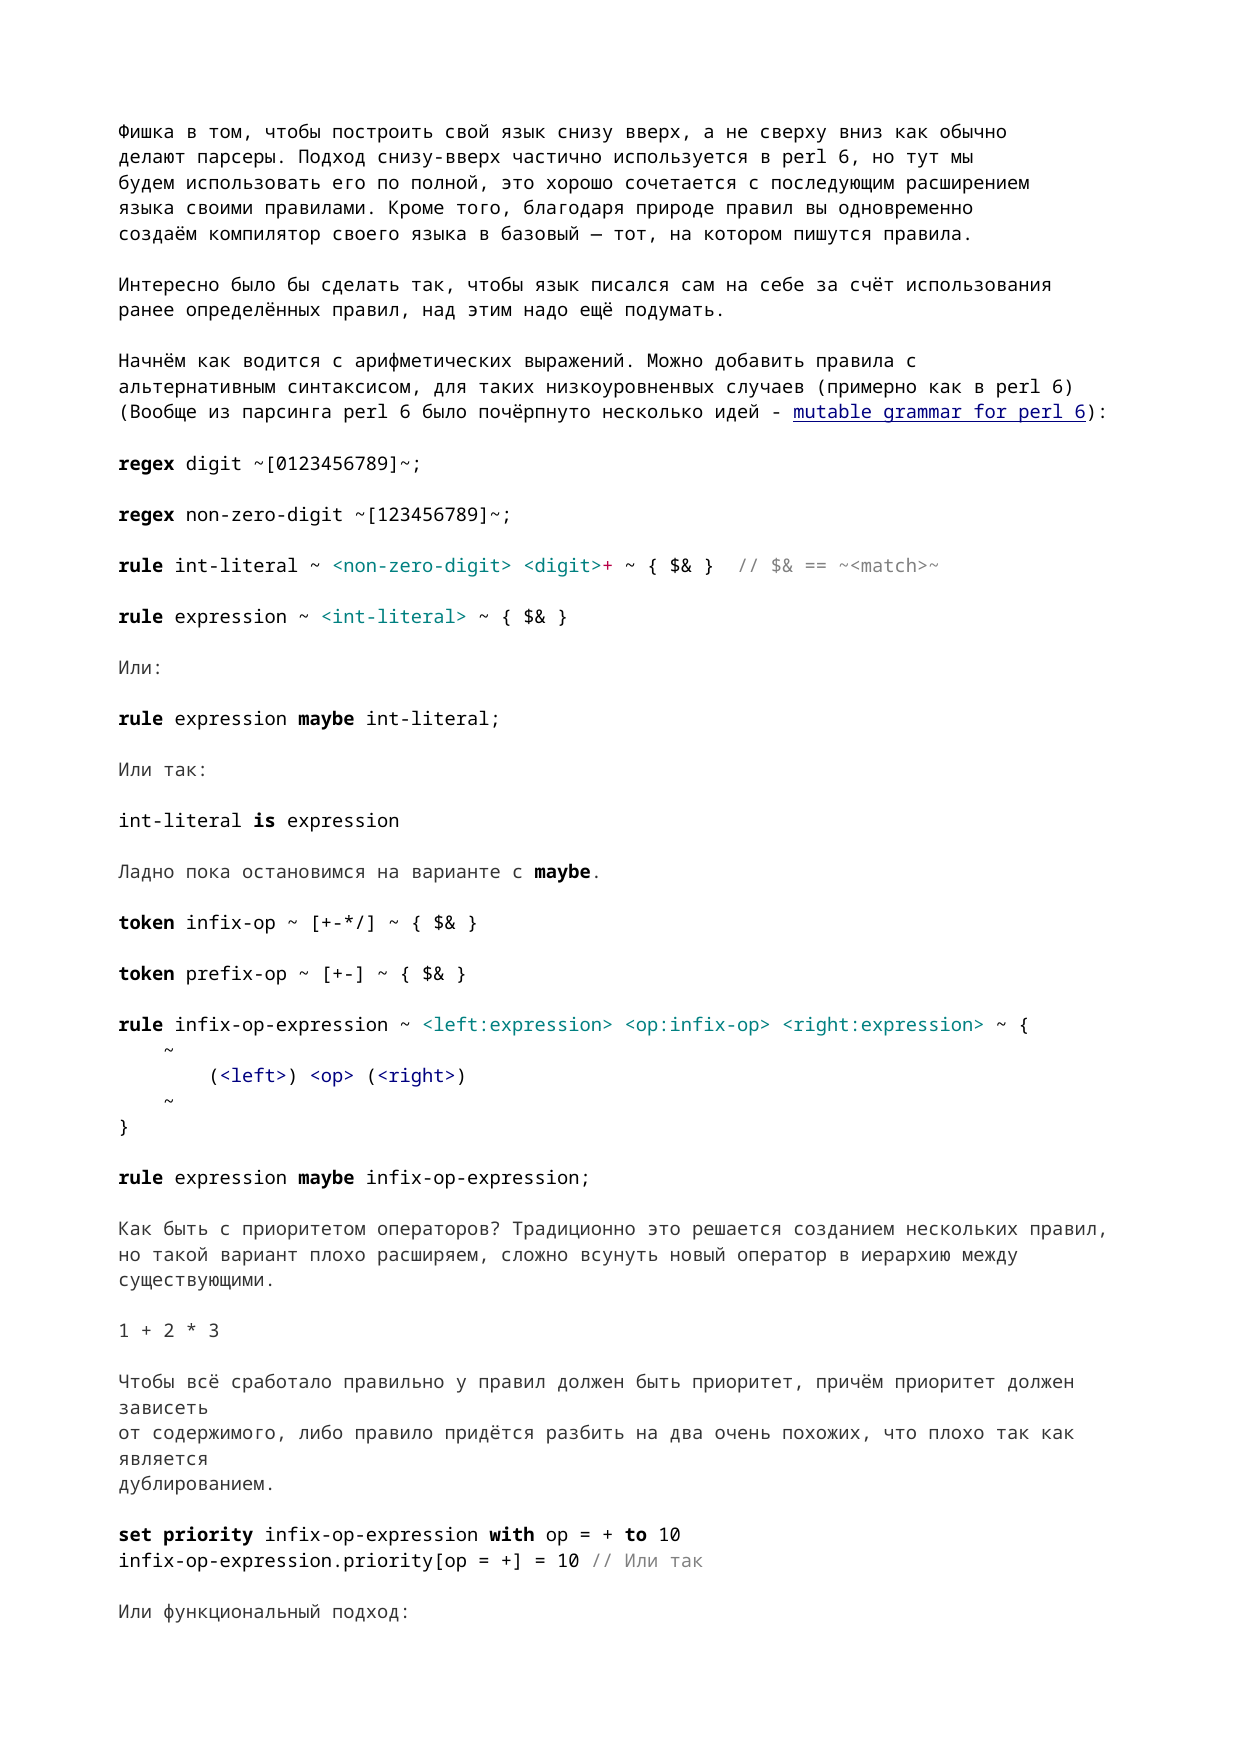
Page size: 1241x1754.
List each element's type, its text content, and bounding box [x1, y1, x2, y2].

text rule expression maybe infix-op-expression; [118, 1164, 1122, 1190]
text ранее определённых правил, над этим надо ещё подумать. [118, 297, 1122, 322]
text Или так: [118, 756, 1122, 782]
text rule int-literal ~ <non-zero-digit> <digit>+ ~ { $& } // $& == ~<match>~ [118, 552, 1122, 577]
text Чтобы всё сработало правильно у правил должен быть приоритет, причём приоритет должен зависеть [118, 1369, 1122, 1420]
text token infix-op ~ [+-*/] ~ { $& } [118, 909, 1122, 935]
text infix-op-expression.priority[op = +] = 10 // Или так [118, 1547, 1122, 1573]
text Ладно пока остановимся на варианте с maybe. [118, 858, 1122, 884]
text Или: [118, 654, 1122, 679]
text rule expression ~ <int-literal> ~ { $& } [118, 603, 1122, 628]
text альтернативным синтаксисом, для таких низкоуровненвых случаев (примерно как в perl 6) [118, 373, 1122, 399]
text rule expression maybe int-literal; [118, 705, 1122, 731]
text (Вообще из парсинга perl 6 было почёрпнуто несколько идей - mutable grammar for perl 6): [118, 399, 1122, 424]
text Интересно было бы сделать так, чтобы язык писался сам на себе за счёт использования [118, 271, 1122, 297]
text 1 + 2 * 3 [118, 1318, 1122, 1343]
text set priority infix-op-expression with op = + to 10 [118, 1522, 1122, 1547]
text Начнём как водится с арифметических выражений. Можно добавить правила с [118, 348, 1122, 373]
text regex non-zero-digit ~[123456789]~; [118, 501, 1122, 526]
text но такой вариант плохо расширяем, сложно всунуть новый оператор в иерархию между существующими. [118, 1241, 1122, 1292]
text дублированием. [118, 1471, 1122, 1496]
text regex digit ~[0123456789]~; [118, 450, 1122, 475]
text Или функциональный подход: [118, 1598, 1122, 1624]
text ~ [118, 1037, 1122, 1062]
text token prefix-op ~ [+-] ~ { $& } [118, 960, 1122, 986]
text (<left>) <op> (<right>) [118, 1062, 1122, 1088]
text Фишка в том, чтобы построить свой язык снизу вверх, а не сверху вниз как обычно [118, 118, 1122, 144]
text от содержимого, либо правило придётся разбить на два очень похожих, что плохо так как является [118, 1420, 1122, 1471]
text int-literal is expression [118, 807, 1122, 833]
text ~ [118, 1088, 1122, 1113]
text будем использовать его по полной, это хорошо сочетается с последующим расширением [118, 169, 1122, 195]
text rule infix-op-expression ~ <left:expression> <op:infix-op> <right:expression> ~ { [118, 1011, 1122, 1037]
text языка своими правилами. Кроме того, благодаря природе правил вы одновременно [118, 195, 1122, 220]
text } [118, 1113, 1122, 1139]
text Как быть с приоритетом операторов? Традиционно это решается созданием нескольких правил, [118, 1216, 1122, 1241]
text создаём компилятор своего языка в базовый — тот, на котором пишутся правила. [118, 220, 1122, 246]
text делают парсеры. Подход снизу-вверх частично используется в perl 6, но тут мы [118, 144, 1122, 169]
